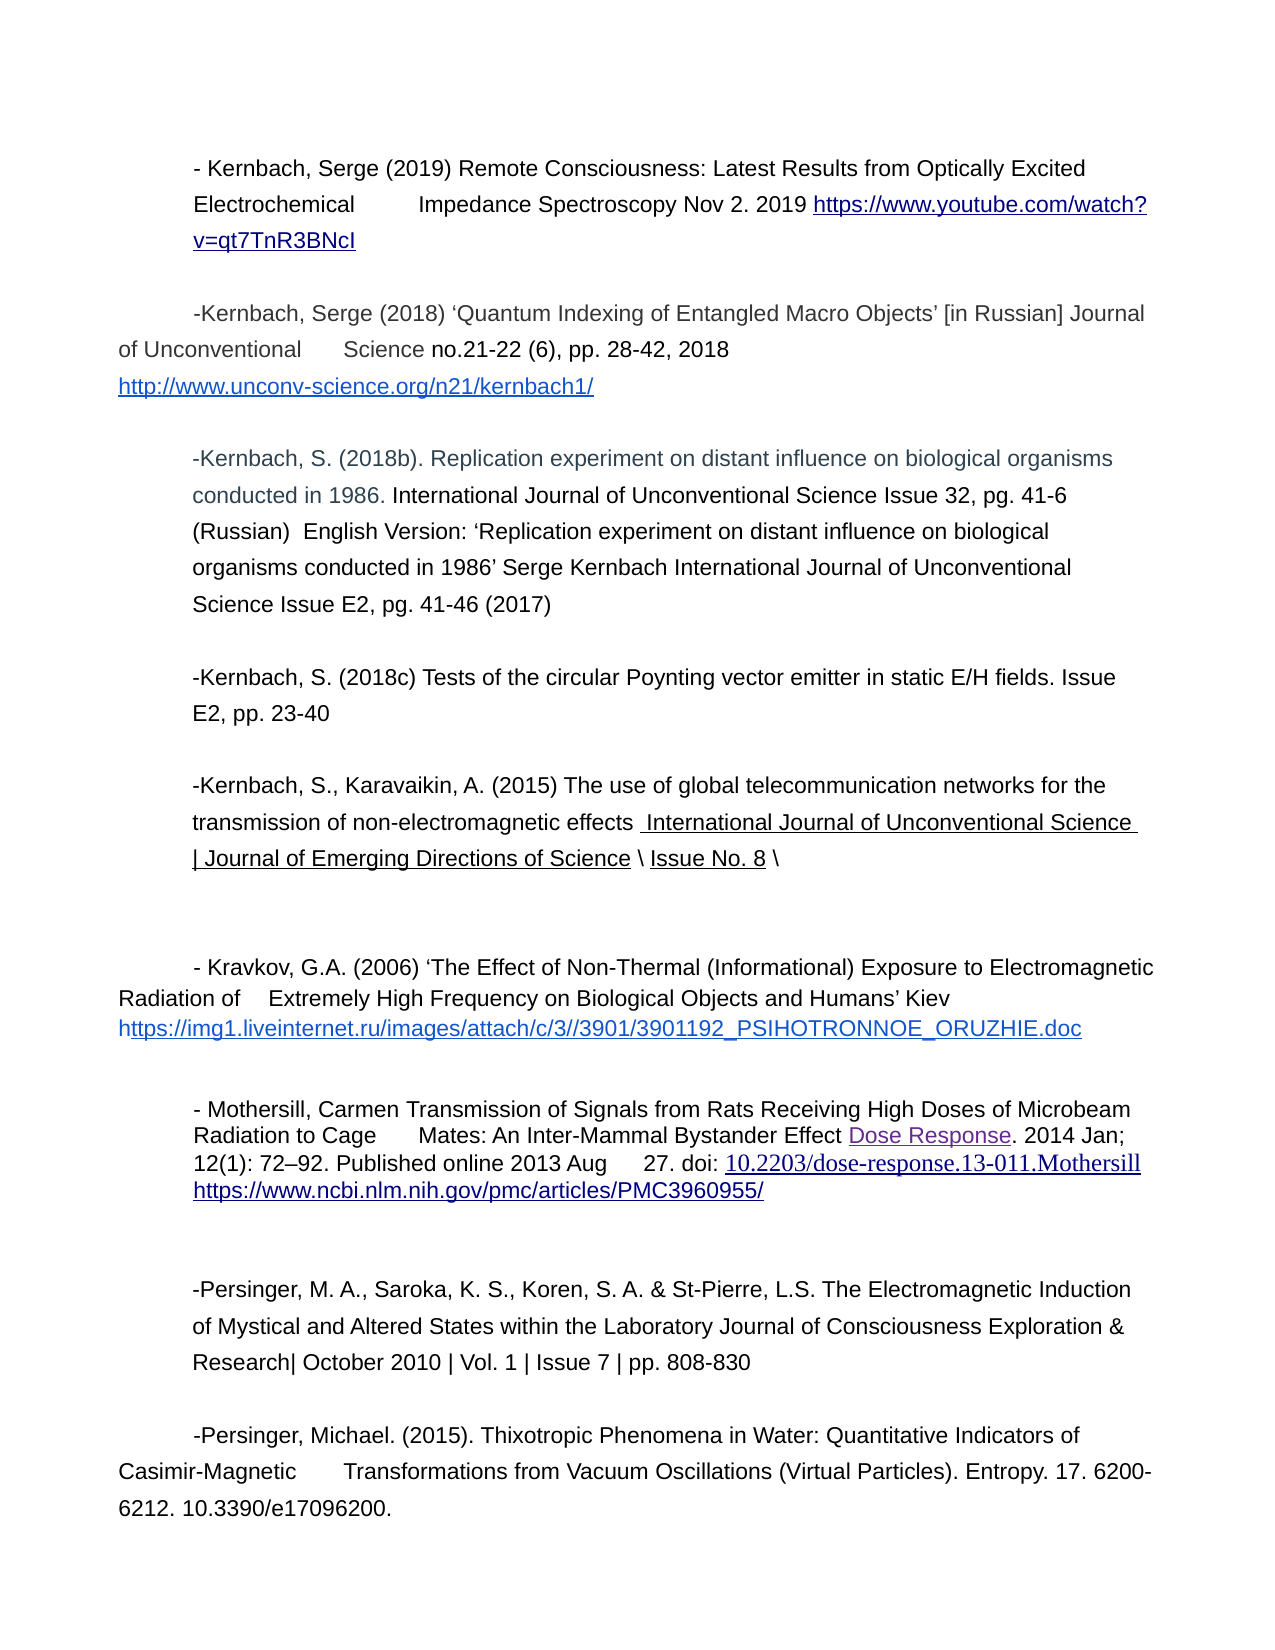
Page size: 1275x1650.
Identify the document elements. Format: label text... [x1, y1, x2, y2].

text -Persinger, Michael. (2015). Thixotropic Phenomena in Water: Quantitative Indicators of Casimir-Magnetic Transformations from Vacuum Oscillations (Virtual Particles). Entropy. 17. 6200-6212. 10.3390/e17096200. [118, 1422, 1157, 1521]
text - Mothersill, Carmen Transmission of Signals from Rats Receiving High Doses of Microbeam Radiation to Cage Mates: An Inter-Mammal Bystander Effect Dose Response. 2014 Jan; 12(1): 72–92. Published online 2013 Aug 27. doi: 10.2203/dose-response.13-011.Mothersill https://www.ncbi.nlm.nih.gov/pmc/articles/PMC3960955/ [193, 1096, 1157, 1204]
subtitle -Kernbach, S., Karavaikin, A. (2015) The use of global telecommunication networks for the transmission of non-electromagnetic effects International Journal of Unconventional Science | Journal of Emerging Directions of Science \ Issue No. 8 \ [192, 772, 1157, 872]
text -Kernbach, S. (2018c) Tests of the circular Poynting vector emitter in static E/H fields. Issue E2, pp. 23-40 [192, 663, 1157, 726]
text -Persinger, M. A., Saroka, K. S., Koren, S. A. & St-Pierre, L.S. The Electromagnetic Induction of Mystical and Altered States within the Laboratory Journal of Consciousness Exploration & Research| October 2010 | Vol. 1 | Issue 7 | pp. 808-830 [192, 1276, 1157, 1375]
text - Kravkov, G.A. (2006) ‘The Effect of Non-Thermal (Informational) Exposure to Electromagnetic Radiation of Extremely High Frequency on Biological Objects and Humans’ Kiev https://img1.liveinternet.ru/images/attach/c/3//3901/3901192_PSIHOTRONNOE_ORUZHIE.doc [118, 954, 1157, 1041]
text -Kernbach, Serge (2018) ‘Quantum Indexing of Entangled Macro Objects’ [in Russian] Journal of Unconventional Science no.21-22 (6), pp. 28-42, 2018 http://www.unconv-science.org/n21/kernbach1/ [118, 300, 1157, 399]
text -Kernbach, S. (2018b). Replication experiment on distant influence on biological organisms conducted in 1986. International Journal of Unconventional Science Issue 32, pg. 41-6 (Russian) English Version: ‘Replication experiment on distant influence on biological organisms conducted in 1986’ Serge Kernbach International Journal of Unconventional Science Issue E2, pg. 41-46 (2017) [192, 445, 1157, 617]
subtitle - Kernbach, Serge (2019) Remote Consciousness: Latest Results from Optically Excited Electrochemical Impedance Spectroscopy Nov 2. 2019 https://www.youtube.com/watch?v=qt7TnR3BNcI [193, 154, 1157, 253]
